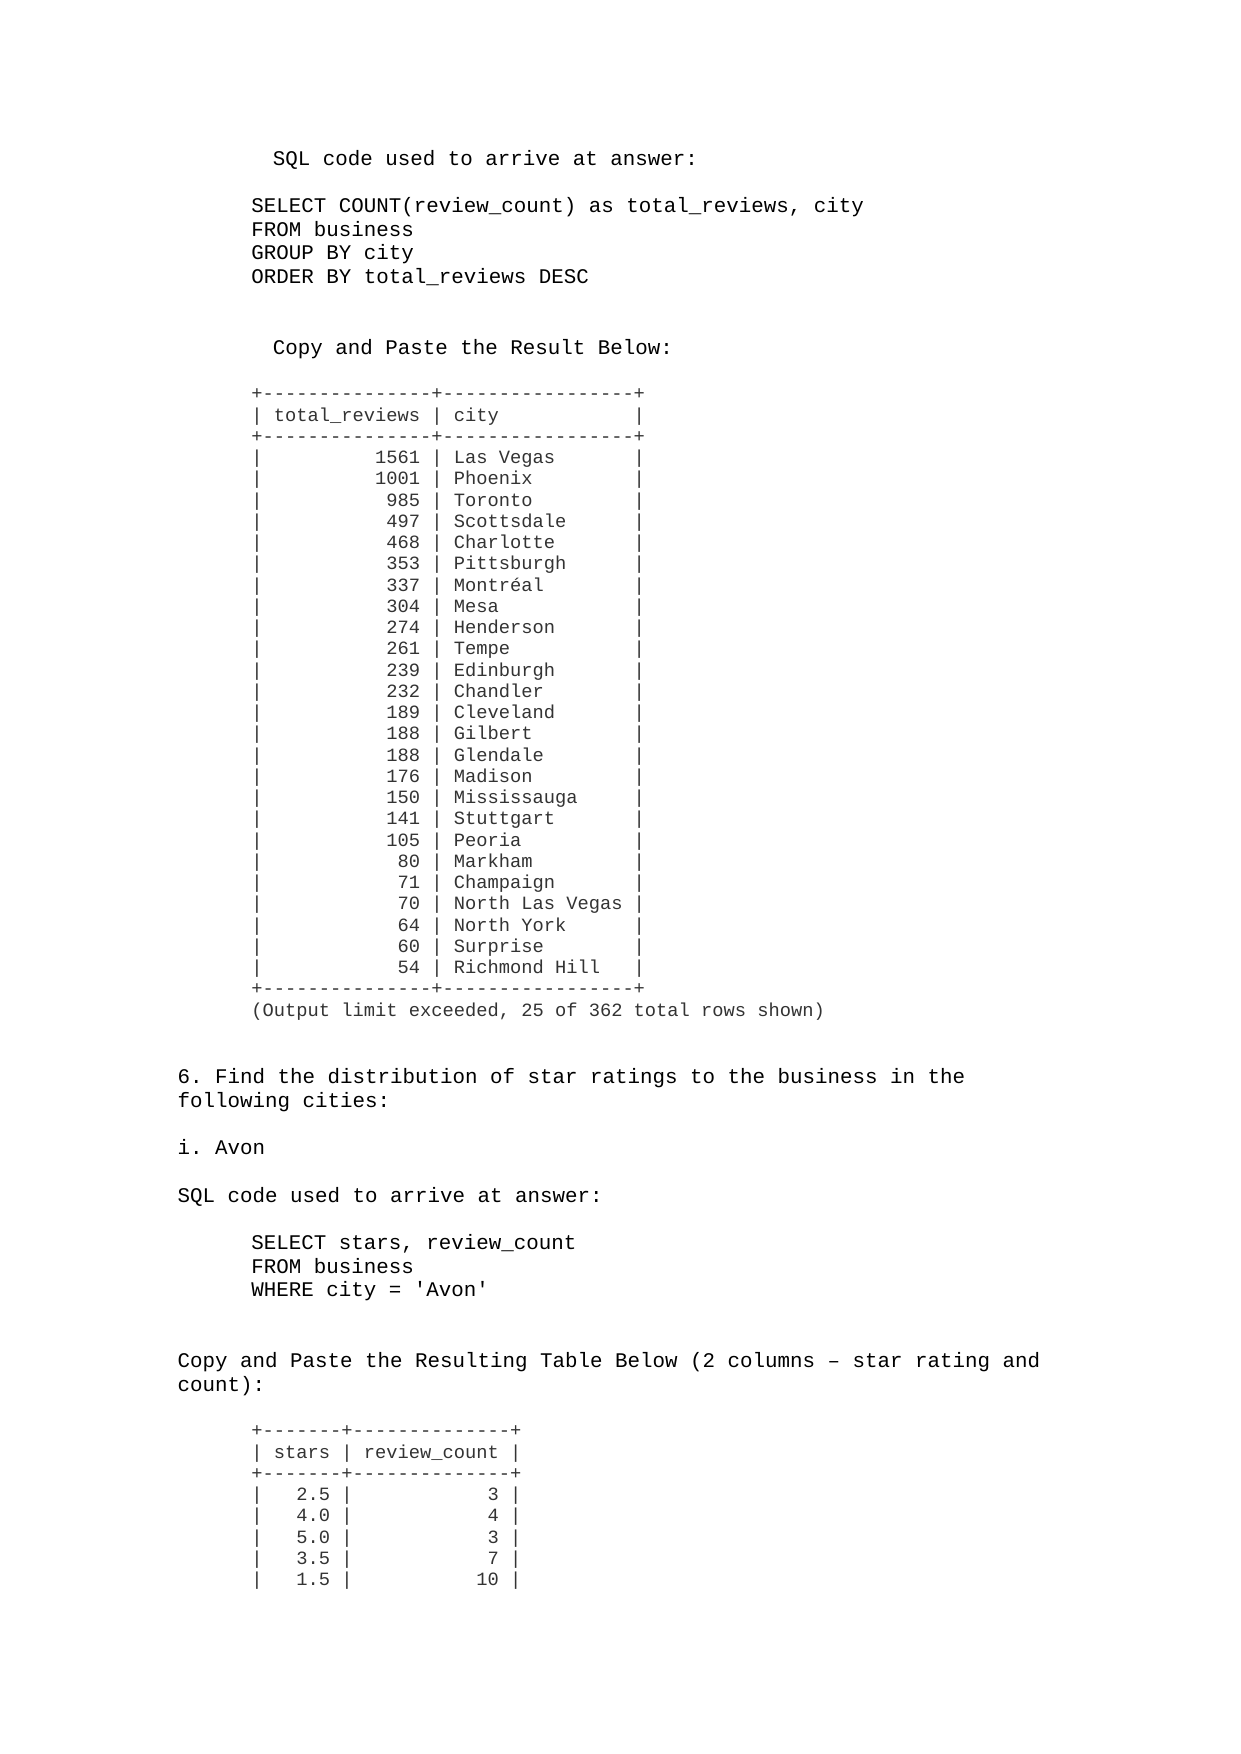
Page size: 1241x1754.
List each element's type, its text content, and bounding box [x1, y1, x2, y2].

text | total_reviews | city | [251, 405, 1063, 427]
text 6. Find the distribution of star ratings to the business in the following cities: [177, 1066, 1063, 1114]
text WHERE city = 'Avon' [251, 1279, 1063, 1303]
text | 105 | Peoria | [251, 830, 1063, 852]
text | 232 | Chandler | [251, 682, 1063, 703]
text | 176 | Madison | [251, 767, 1063, 788]
text | 64 | North York | [251, 915, 1063, 937]
text | 189 | Cleveland | [251, 703, 1063, 724]
text | 2.5 | 3 | [251, 1485, 1063, 1506]
text | 70 | North Las Vegas | [251, 894, 1063, 915]
text | 239 | Edinburgh | [251, 660, 1063, 682]
text | 5.0 | 3 | [251, 1527, 1063, 1549]
text | 497 | Scottsdale | [251, 512, 1063, 533]
text | 188 | Glendale | [251, 745, 1063, 767]
text | 4.0 | 4 | [251, 1506, 1063, 1527]
text | 353 | Pittsburgh | [251, 554, 1063, 575]
text | 141 | Stuttgart | [251, 809, 1063, 830]
text SQL code used to arrive at answer: [177, 148, 1063, 171]
text | stars | review_count | [251, 1442, 1063, 1464]
text | 304 | Mesa | [251, 597, 1063, 618]
text GROUP BY city [251, 242, 1063, 266]
text +-------+--------------+ [251, 1464, 1063, 1485]
text FROM business [251, 1256, 1063, 1279]
text | 337 | Montréal | [251, 575, 1063, 597]
text | 188 | Gilbert | [251, 724, 1063, 745]
text SELECT COUNT(review_count) as total_reviews, city [251, 195, 1063, 218]
text | 54 | Richmond Hill | [251, 958, 1063, 979]
text | 468 | Charlotte | [251, 533, 1063, 554]
text (Output limit exceeded, 25 of 362 total rows shown) [251, 1000, 1063, 1022]
text SQL code used to arrive at answer: [177, 1185, 1063, 1208]
text | 261 | Tempe | [251, 639, 1063, 660]
text | 1001 | Phoenix | [251, 469, 1063, 490]
text | 80 | Markham | [251, 852, 1063, 873]
text | 1561 | Las Vegas | [251, 448, 1063, 469]
text i. Avon [177, 1137, 1063, 1161]
text SELECT stars, review_count [251, 1232, 1063, 1256]
text ORDER BY total_reviews DESC [251, 266, 1063, 289]
text +---------------+-----------------+ [251, 979, 1063, 1000]
text | 985 | Toronto | [251, 490, 1063, 512]
text | 1.5 | 10 | [251, 1570, 1063, 1591]
text | 71 | Champaign | [251, 873, 1063, 894]
text +-------+--------------+ [251, 1421, 1063, 1442]
text | 60 | Surprise | [251, 937, 1063, 958]
text | 274 | Henderson | [251, 618, 1063, 639]
text +---------------+-----------------+ [251, 384, 1063, 405]
text Copy and Paste the Result Below: [177, 337, 1063, 360]
text | 3.5 | 7 | [251, 1549, 1063, 1570]
text FROM business [251, 218, 1063, 242]
text | 150 | Mississauga | [251, 788, 1063, 809]
text +---------------+-----------------+ [251, 427, 1063, 448]
text Copy and Paste the Resulting Table Below (2 columns – star rating and count): [177, 1350, 1063, 1397]
